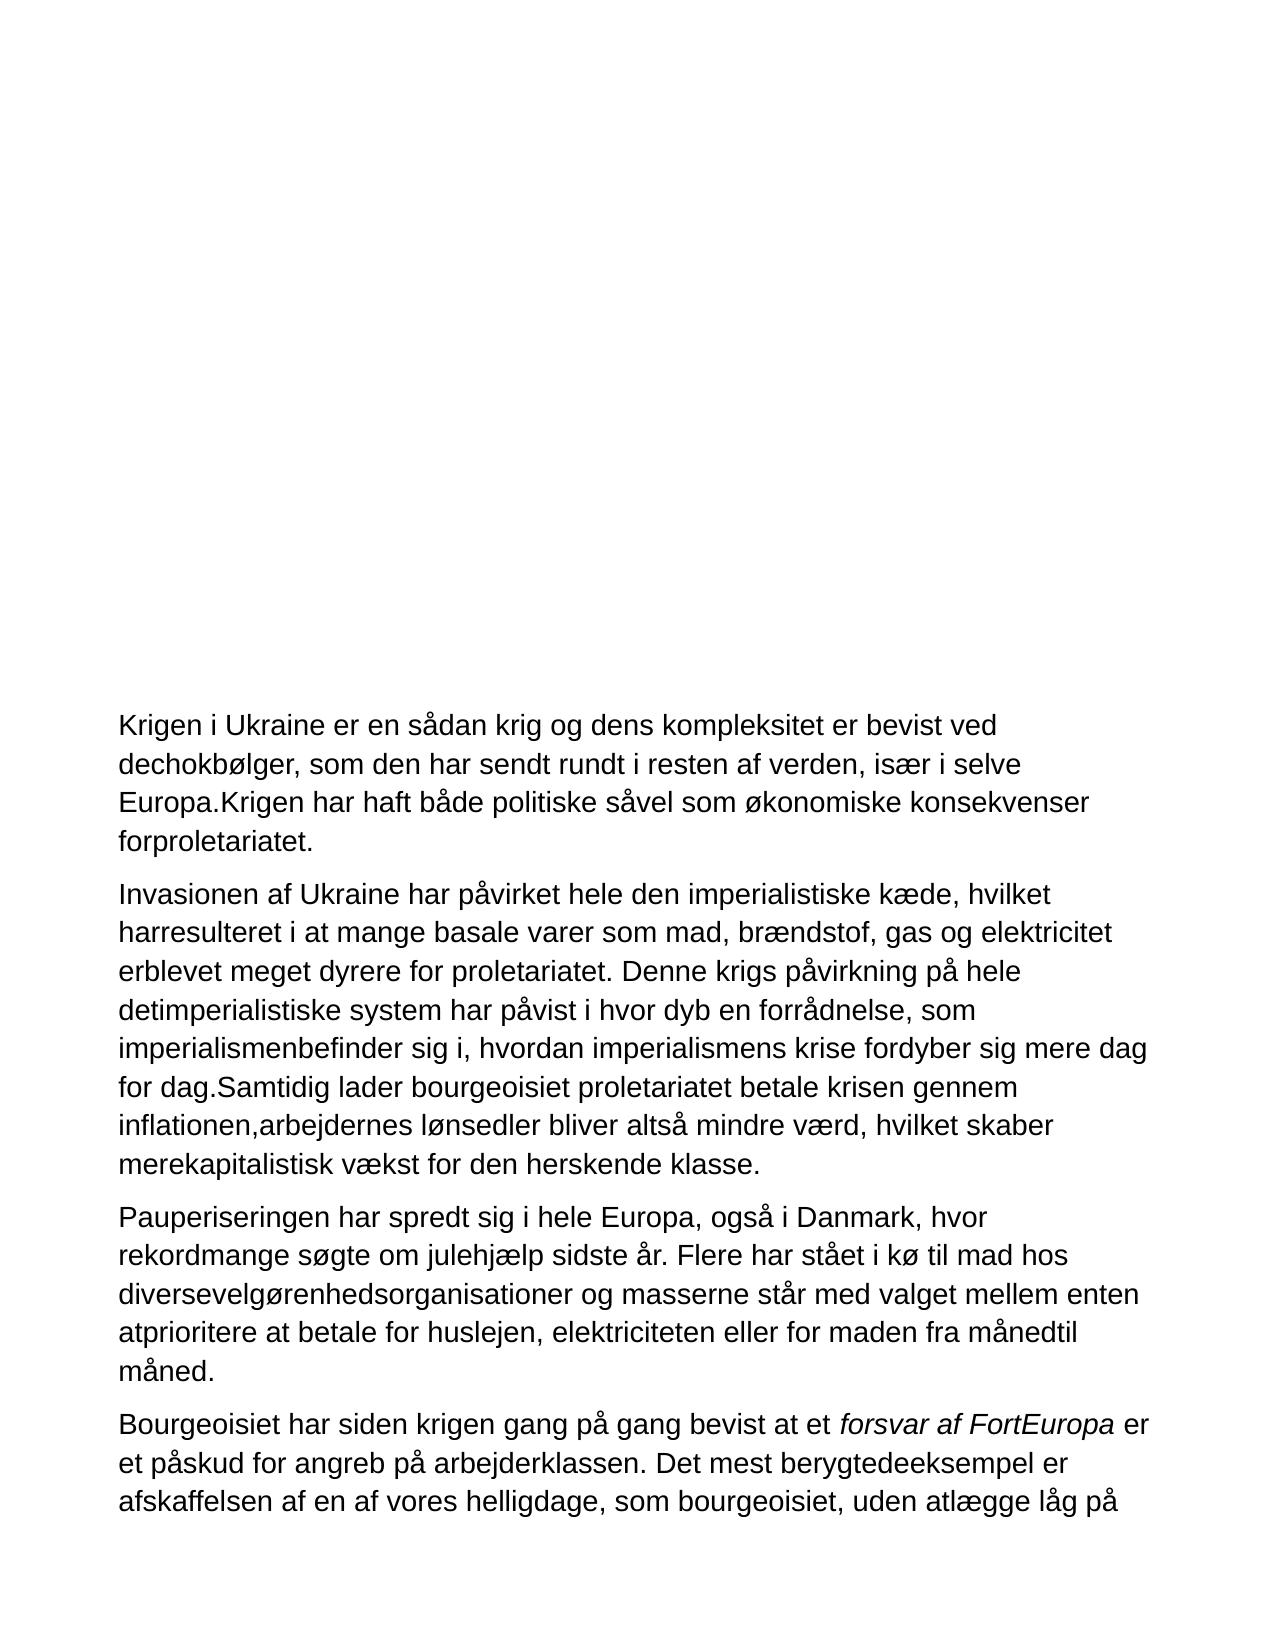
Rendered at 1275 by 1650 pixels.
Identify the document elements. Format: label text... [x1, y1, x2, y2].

text Pauperiseringen har spredt sig i hele Europa, også i Danmark, hvor rekordmange søgte om julehjælp sidste år. Flere har stået i kø til mad hos diversevelgørenhedsorganisationer og masserne står med valget mellem enten atprioritere at betale for huslejen, elektriciteten eller for maden fra månedtil måned. [118, 1200, 1157, 1387]
text Bourgeoisiet har siden krigen gang på gang bevist at et forsvar af FortEuropa er et påskud for angreb på arbejderklassen. Det mest berygtedeeksempel er afskaffelsen af en af vores helligdage, som bourgeoisiet, uden atlægge låg på [118, 1407, 1157, 1518]
text Krigen i Ukraine er en sådan krig og dens kompleksitet er bevist ved dechokbølger, som den har sendt rundt i resten af verden, især i selve Europa.Krigen har haft både politiske såvel som økonomiske konsekvenser forproletariatet. [118, 708, 1157, 857]
text Invasionen af Ukraine har påvirket hele den imperialistiske kæde, hvilket harresulteret i at mange basale varer som mad, brændstof, gas og elektricitet erblevet meget dyrere for proletariatet. Denne krigs påvirkning på hele detimperialistiske system har påvist i hvor dyb en forrådnelse, som imperialismenbefinder sig i, hvordan imperialismens krise fordyber sig mere dag for dag.Samtidig lader bourgeoisiet proletariatet betale krisen gennem inflationen,arbejdernes lønsedler bliver altså mindre værd, hvilket skaber merekapitalistisk vækst for den herskende klasse. [118, 877, 1157, 1180]
